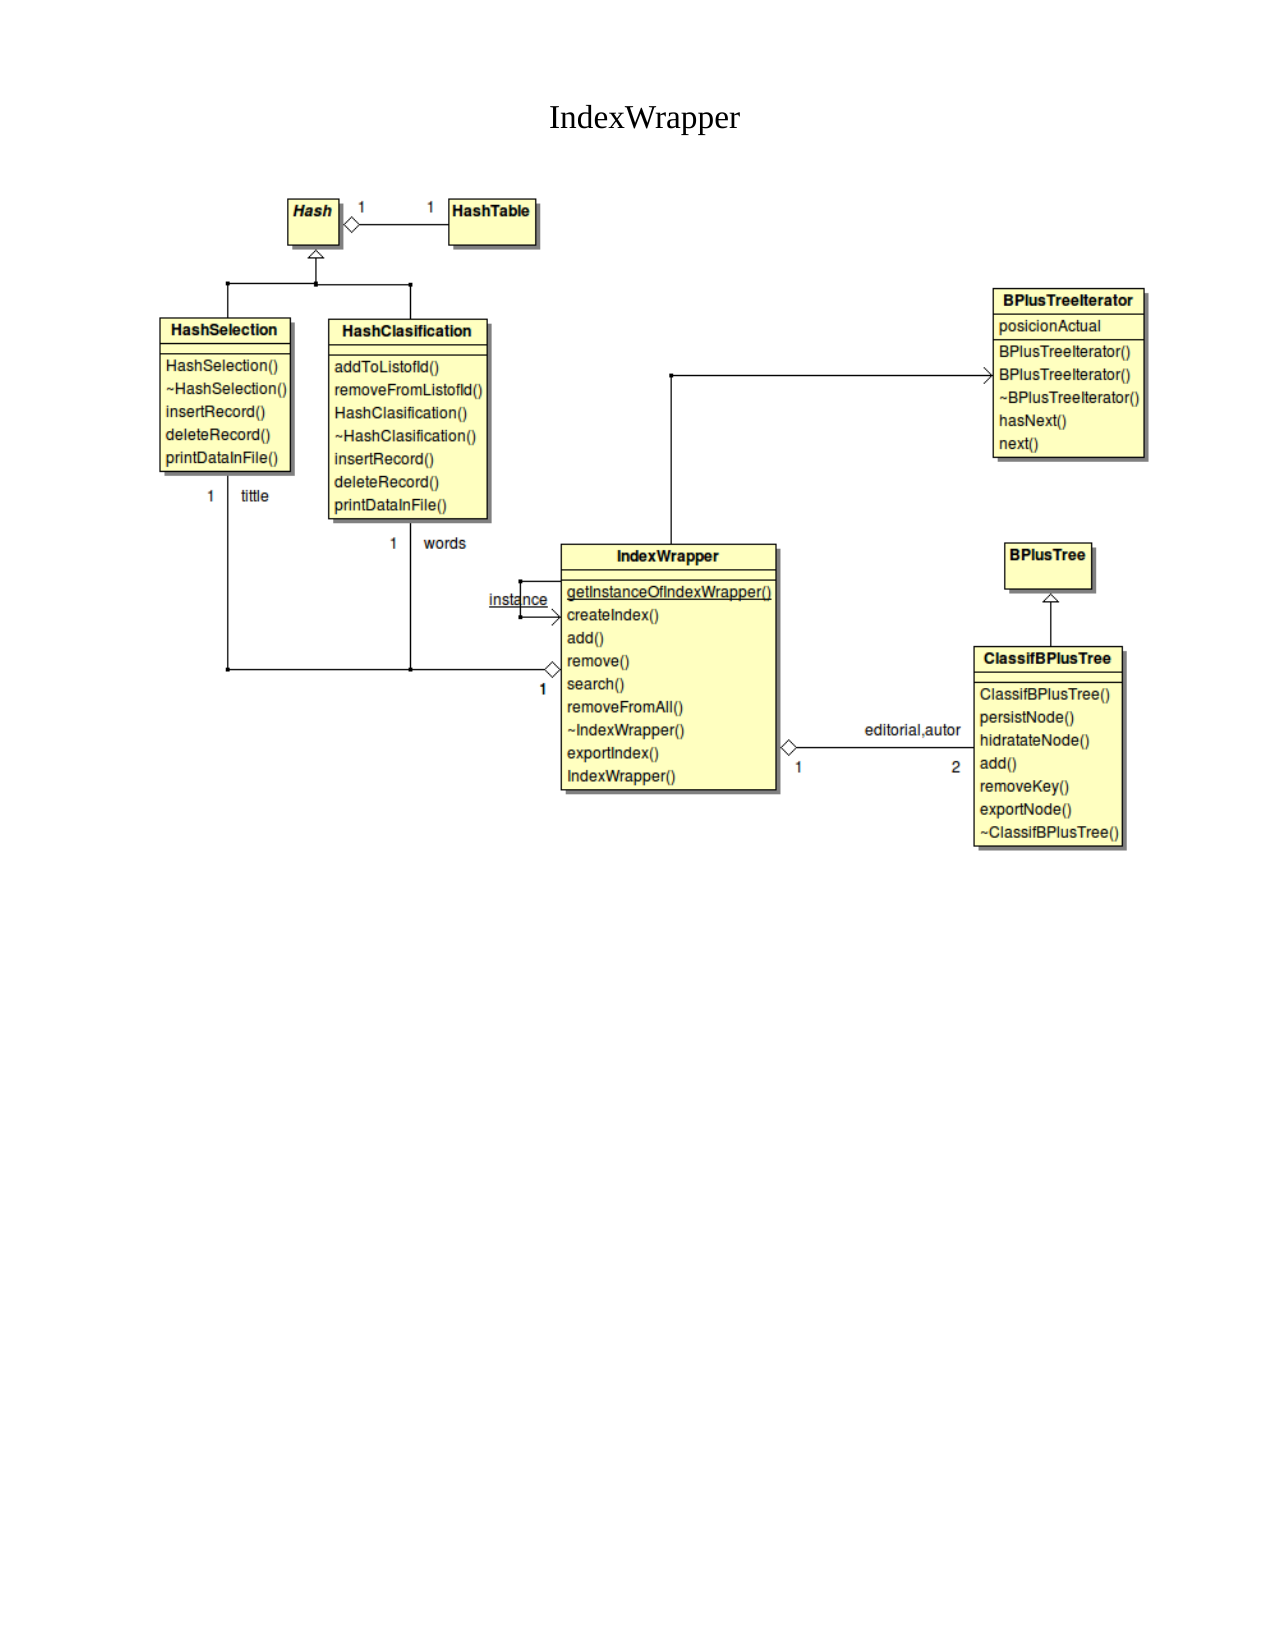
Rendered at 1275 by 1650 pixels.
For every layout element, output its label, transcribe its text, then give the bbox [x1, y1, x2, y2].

text IndexWrapper [83, 97, 1206, 135]
picture [125, 173, 1164, 866]
